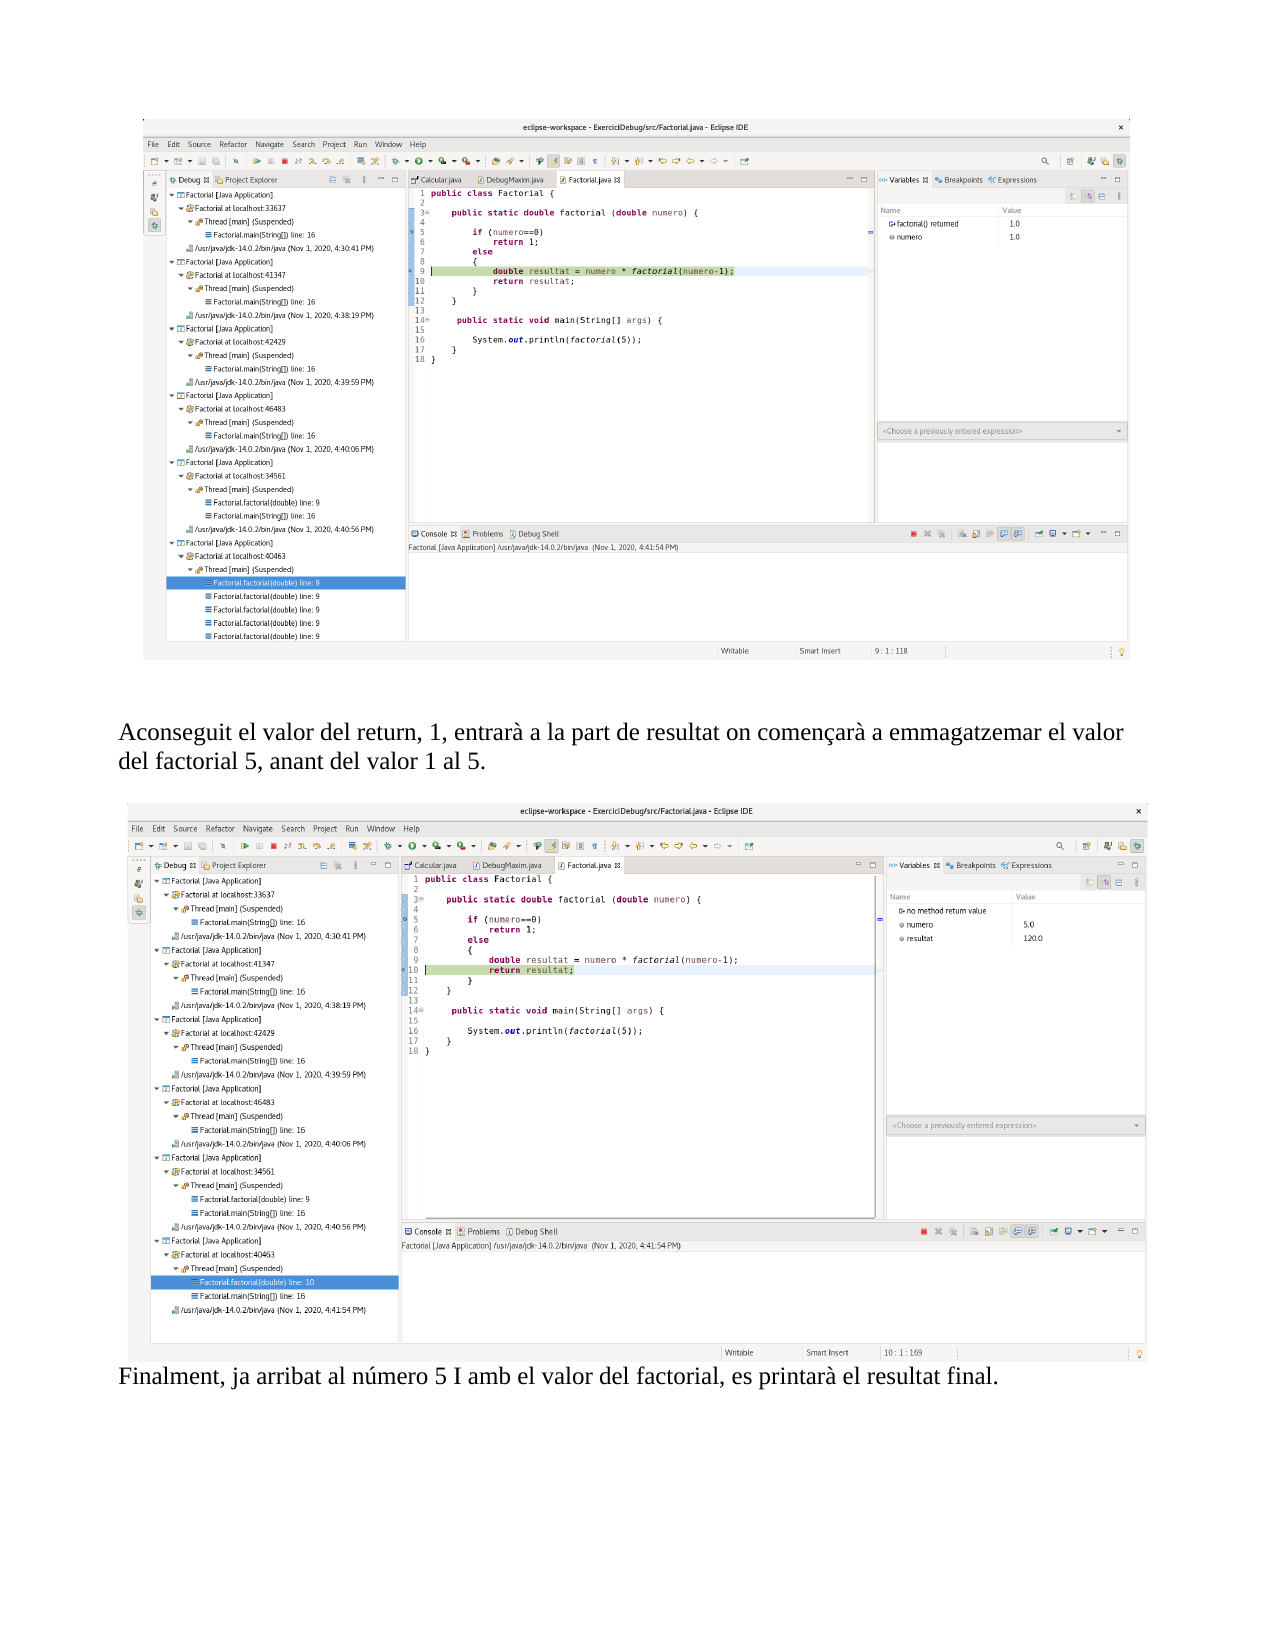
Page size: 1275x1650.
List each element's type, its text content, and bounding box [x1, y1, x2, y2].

picture [127, 803, 1148, 1362]
text Finalment, ja arribat al número 5 I amb el valor del factorial, es printarà el resultat final. [118, 1087, 1157, 1390]
text Aconseguit el valor del return, 1, entrarà a la part de resultat on començarà a emmagatzemar el valor del factorial 5, anant del valor 1 al 5. [118, 717, 1157, 775]
picture [143, 119, 1130, 660]
